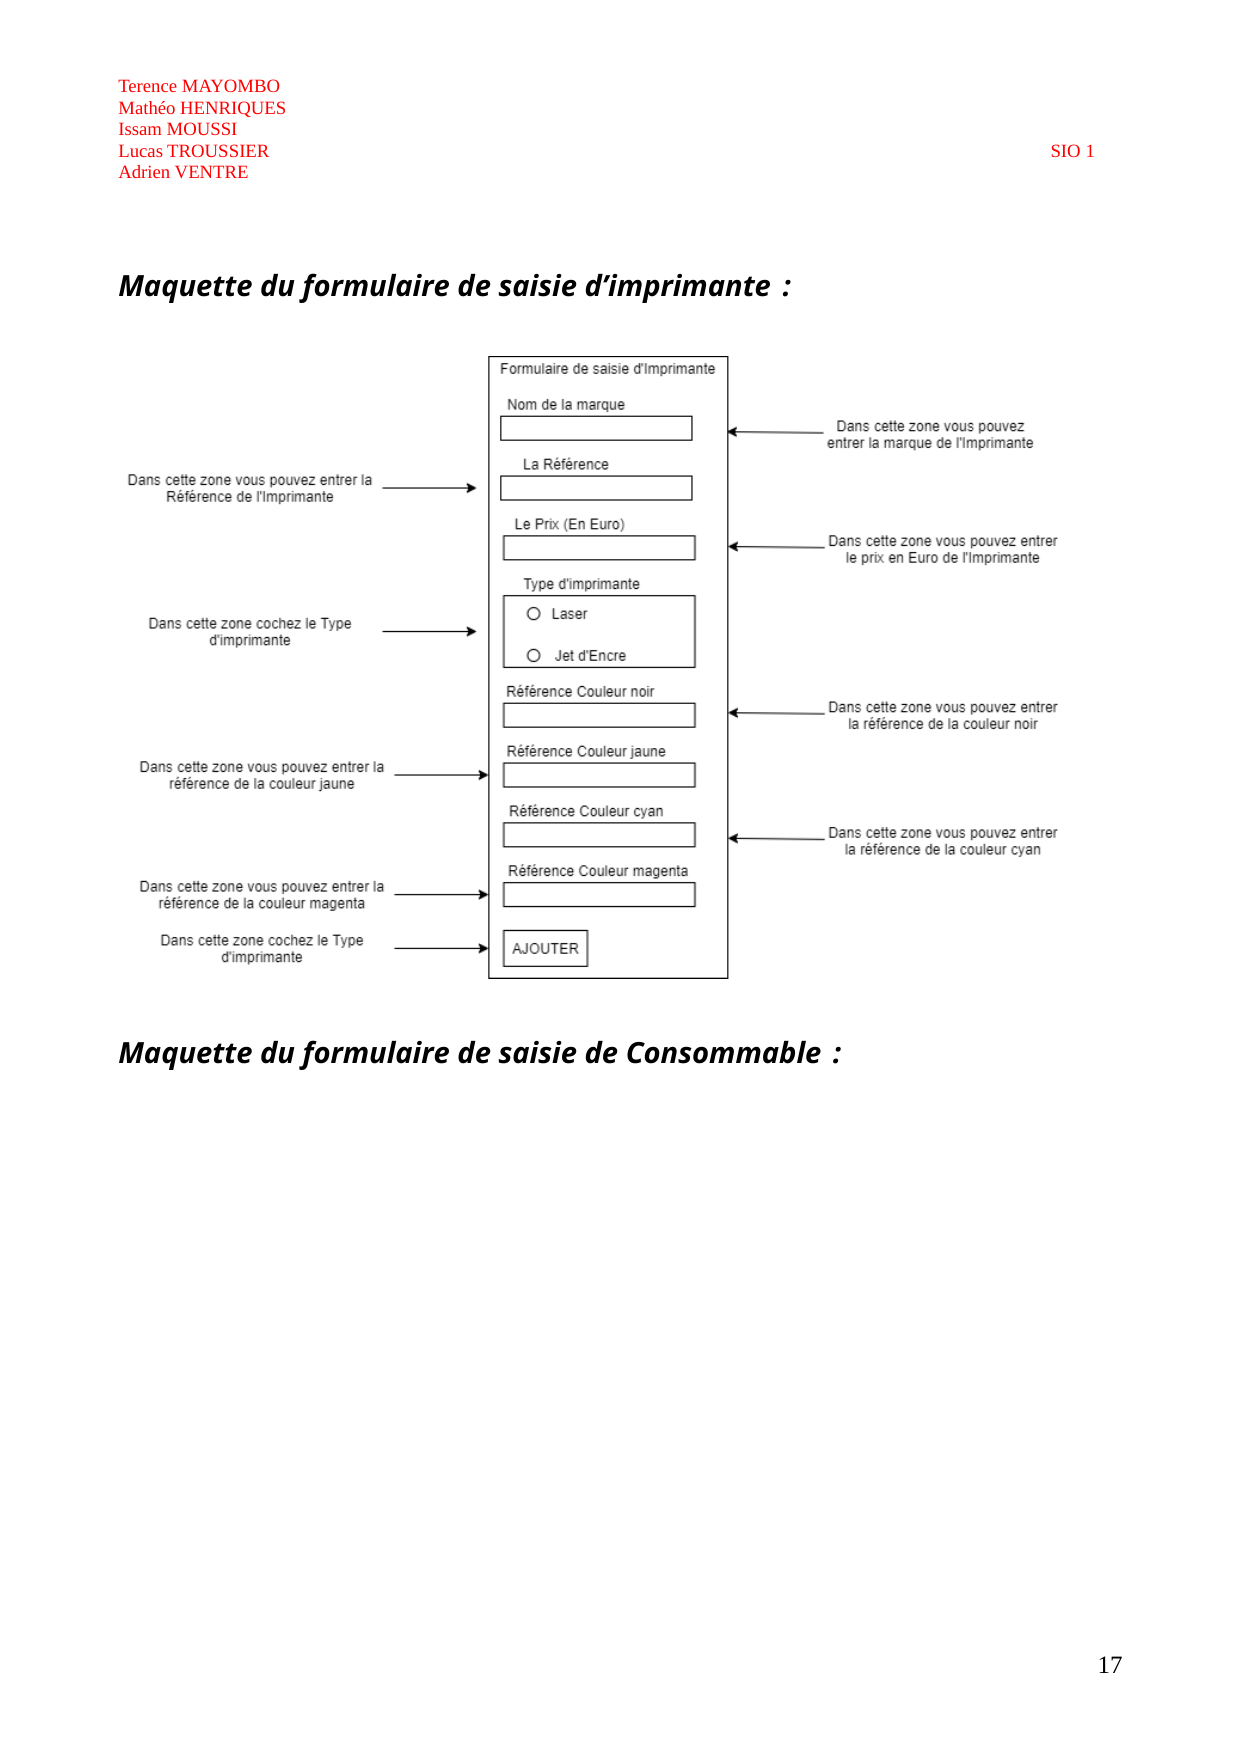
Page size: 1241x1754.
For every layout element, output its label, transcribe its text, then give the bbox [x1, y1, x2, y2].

subtitle Maquette du formulaire de saisie de Consommable : [118, 1032, 1122, 1072]
subtitle Maquette du formulaire de saisie d’imprimante : [118, 265, 1122, 305]
